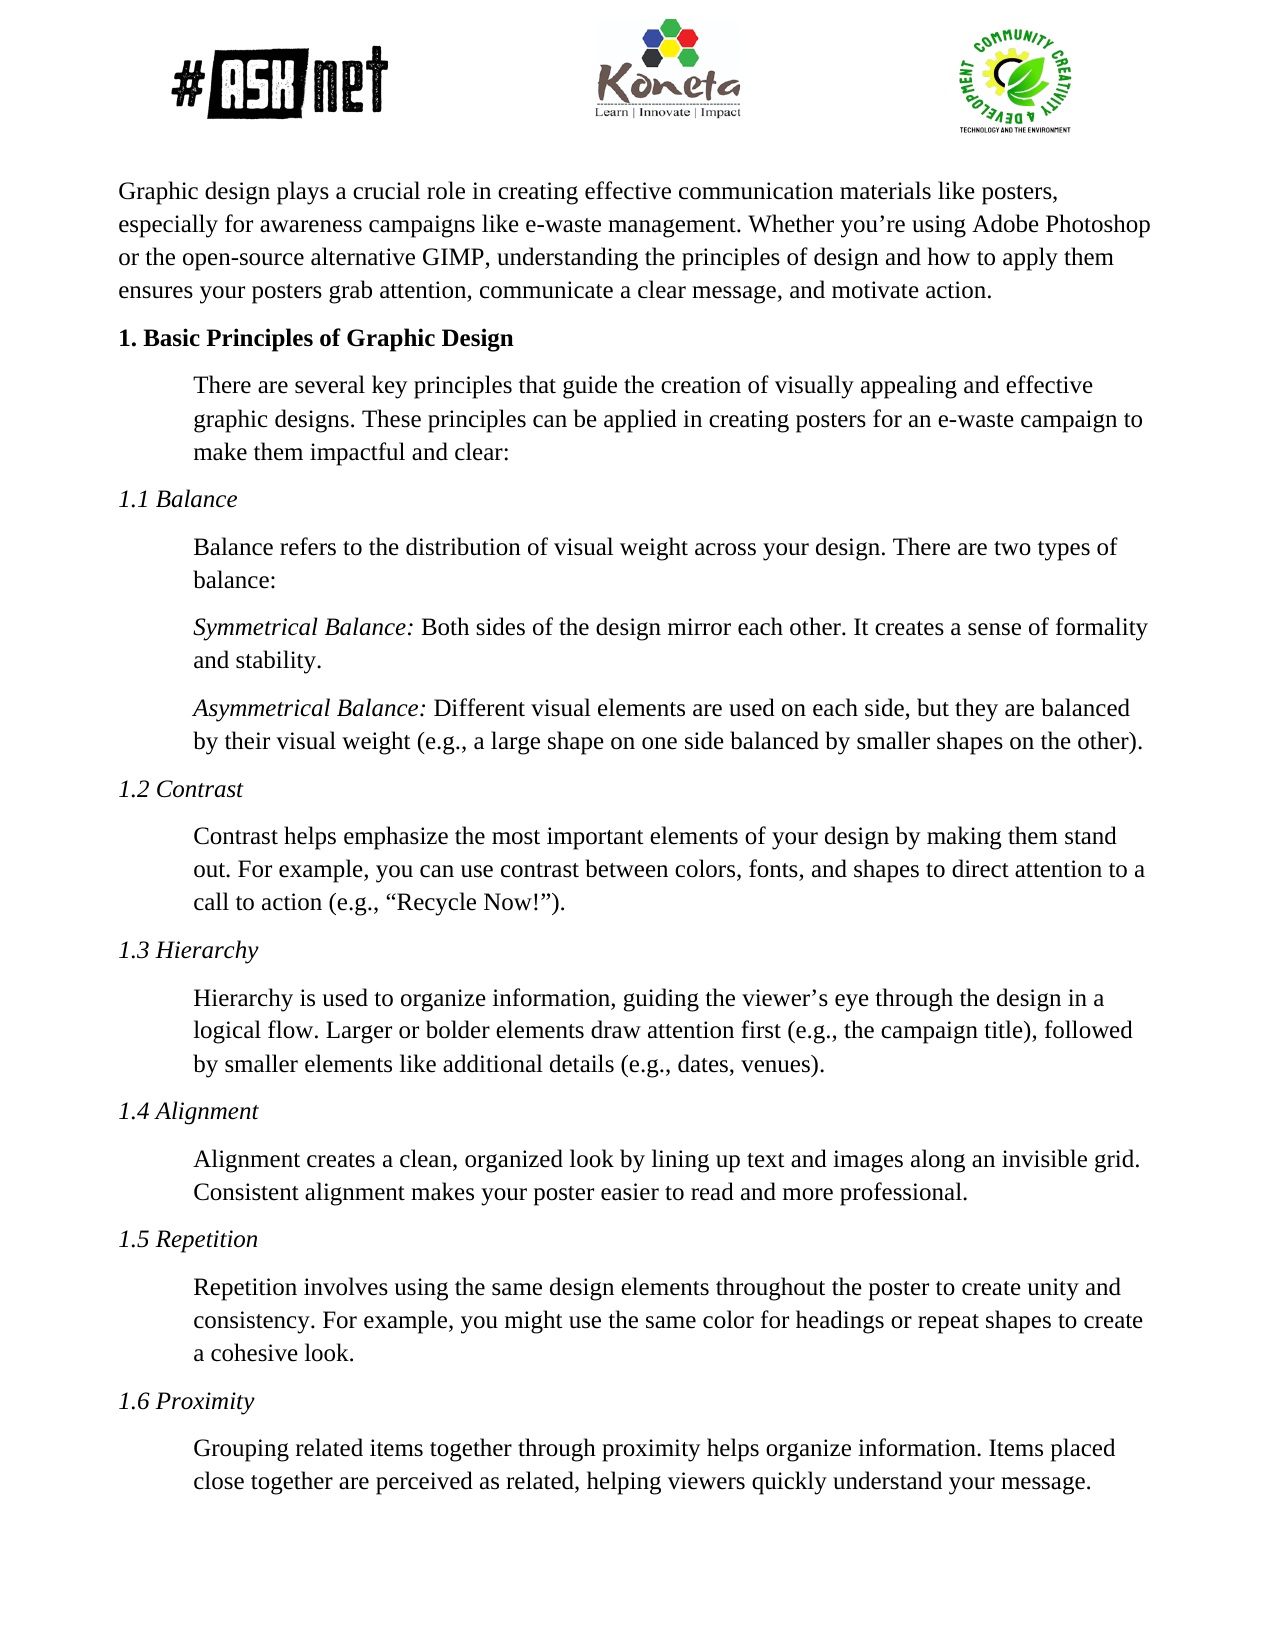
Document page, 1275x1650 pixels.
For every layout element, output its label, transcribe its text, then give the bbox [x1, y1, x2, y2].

list Grouping related items together through proximity helps organize information. Items placed close together are perceived as related, helping viewers quickly understand your message. [156, 1433, 1157, 1495]
list Hierarchy is used to organize information, guiding the viewer’s eye through the design in a logical flow. Larger or bolder elements draw attention first (e.g., the campaign title), followed by smaller elements like additional details (e.g., dates, venues). [156, 983, 1157, 1077]
picture [170, 39, 392, 122]
picture [594, 19, 741, 119]
list There are several key principles that guide the creation of visually appealing and effective graphic designs. These principles can be applied in creating posters for an e-waste campaign to make them impactful and clear: [156, 371, 1157, 465]
text 1.1 Balance [118, 484, 1157, 513]
list Symmetrical Balance: Both sides of the design mirror each other. It creates a sense of formality and stability. [156, 612, 1157, 674]
text 1.5 Repetition [118, 1224, 1157, 1253]
text Graphic design plays a crucial role in creating effective communication materials like posters, especially for awareness campaigns like e-waste management. Whether you’re using Adobe Photoshop or the open-source alternative GIMP, understanding the principles of design and how to apply them ensures your posters grab attention, communicate a clear message, and motivate action. [118, 176, 1157, 304]
list Contrast helps emphasize the most important elements of your design by making them stand out. For example, you can use contrast between colors, fonts, and shapes to direct attention to a call to action (e.g., “Recycle Now!”). [156, 821, 1157, 916]
list Repetition involves using the same design elements throughout the poster to create unity and consistency. For example, you might use the same color for headings or repeat shapes to create a cohesive look. [156, 1272, 1157, 1367]
list Asymmetrical Balance: Different visual elements are used on each side, but they are balanced by their visual weight (e.g., a large shape on one side balanced by smaller shapes on the other). [156, 693, 1157, 755]
text 1.4 Alignment [118, 1096, 1157, 1125]
list Alignment creates a clean, organized look by lining up text and images along an invisible grid. Consistent alignment makes your poster easier to read and more professional. [156, 1144, 1157, 1206]
picture [931, 8, 1098, 149]
text 1.3 Hierarchy [118, 935, 1157, 964]
text 1. Basic Principles of Graphic Design [118, 323, 1157, 352]
text 1.6 Proximity [118, 1386, 1157, 1414]
text 1.2 Contrast [118, 774, 1157, 802]
list Balance refers to the distribution of visual weight across your design. There are two types of balance: [156, 532, 1157, 594]
